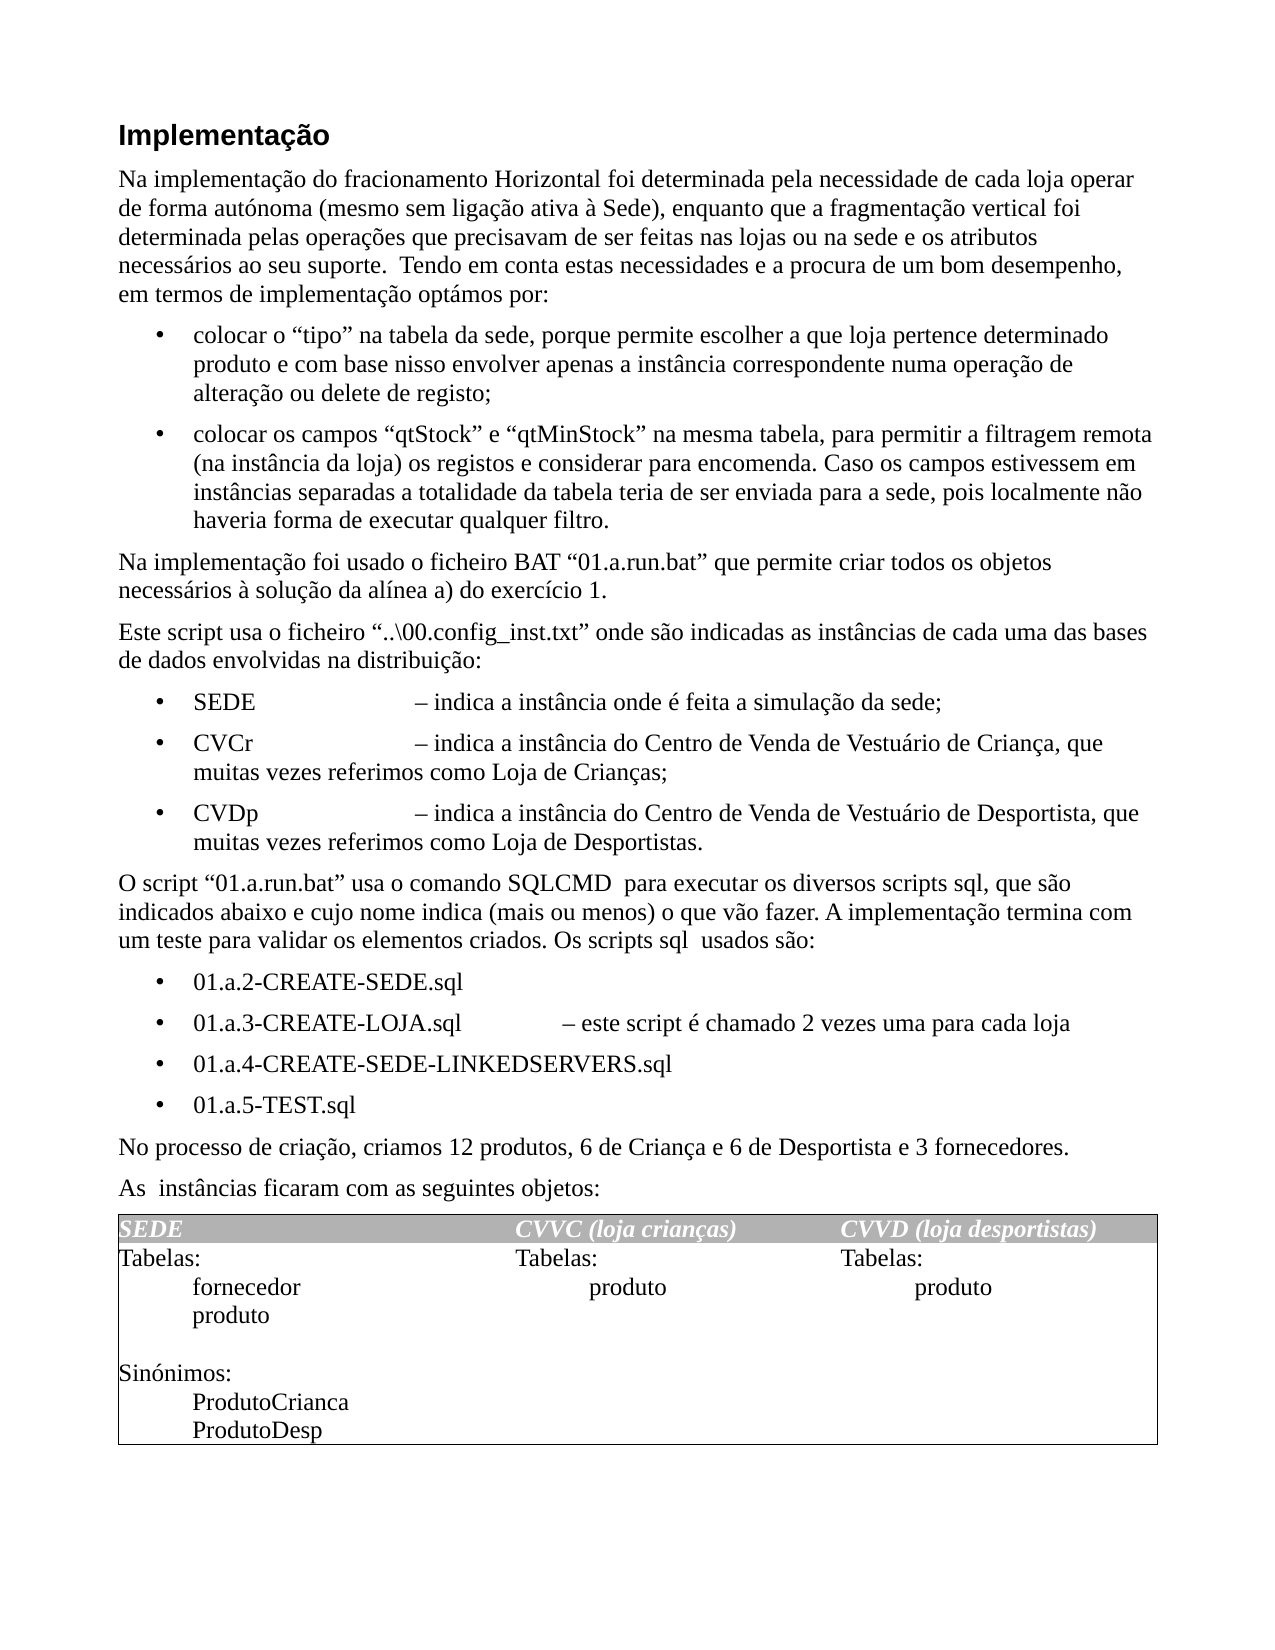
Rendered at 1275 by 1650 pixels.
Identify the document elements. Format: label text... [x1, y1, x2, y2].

list colocar os campos “qtStock” e “qtMinStock” na mesma tabela, para permitir a filtragem remota (na instância da loja) os registos e considerar para encomenda. Caso os campos estivessem em instâncias separadas a totalidade da tabela teria de ser enviada para a sede, pois localmente não haveria forma de executar qualquer filtro. [156, 419, 1157, 534]
text No processo de criação, criamos 12 produtos, 6 de Criança e 6 de Desportista e 3 fornecedores. [118, 1132, 1157, 1160]
table_cell Tabelas: produto [515, 1243, 840, 1444]
list colocar o “tipo” na tabela da sede, porque permite escolher a que loja pertence determinado produto e com base nisso envolver apenas a instância correspondente numa operação de alteração ou delete de registo; [156, 320, 1157, 407]
table_cell Tabelas: produto [840, 1243, 1157, 1444]
table_header CVVD (loja desportistas) [840, 1215, 1157, 1243]
table_header SEDE [119, 1215, 515, 1243]
text O script “01.a.run.bat” usa o comando SQLCMD para executar os diversos scripts sql, que são indicados abaixo e cujo nome indica (mais ou menos) o que vão fazer. A implementação termina com um teste para validar os elementos criados. Os scripts sql usados são: [118, 868, 1157, 954]
subtitle Implementação [118, 118, 1157, 152]
text Este script usa o ficheiro “..\00.config_inst.txt” onde são indicadas as instâncias de cada uma das bases de dados envolvidas na distribuição: [118, 617, 1157, 674]
list 01.a.3-CREATE-LOJA.sql – este script é chamado 2 vezes uma para cada loja [156, 1008, 1157, 1037]
text Na implementação foi usado o ficheiro BAT “01.a.run.bat” que permite criar todos os objetos necessários à solução da alínea a) do exercício 1. [118, 547, 1157, 604]
list 01.a.2-CREATE-SEDE.sql [156, 967, 1157, 995]
table_header CVVC (loja crianças) [515, 1215, 840, 1243]
list CVDp – indica a instância do Centro de Venda de Vestuário de Desportista, que muitas vezes referimos como Loja de Desportistas. [156, 798, 1157, 855]
list CVCr – indica a instância do Centro de Venda de Vestuário de Criança, que muitas vezes referimos como Loja de Crianças; [156, 728, 1157, 785]
list 01.a.5-TEST.sql [156, 1090, 1157, 1119]
text Na implementação do fracionamento Horizontal foi determinada pela necessidade de cada loja operar de forma autónoma (mesmo sem ligação ativa à Sede), enquanto que a fragmentação vertical foi determinada pelas operações que precisavam de ser feitas nas lojas ou na sede e os atributos necessários ao seu suporte. Tendo em conta estas necessidades e a procura de um bom desempenho, em termos de implementação optámos por: [118, 164, 1157, 308]
table_cell Tabelas: fornecedor produto Sinónimos: ProdutoCrianca ProdutoDesp [119, 1243, 515, 1444]
text As instâncias ficaram com as seguintes objetos: [118, 1173, 1157, 1202]
list 01.a.4-CREATE-SEDE-LINKEDSERVERS.sql [156, 1049, 1157, 1078]
list SEDE – indica a instância onde é feita a simulação da sede; [156, 687, 1157, 715]
